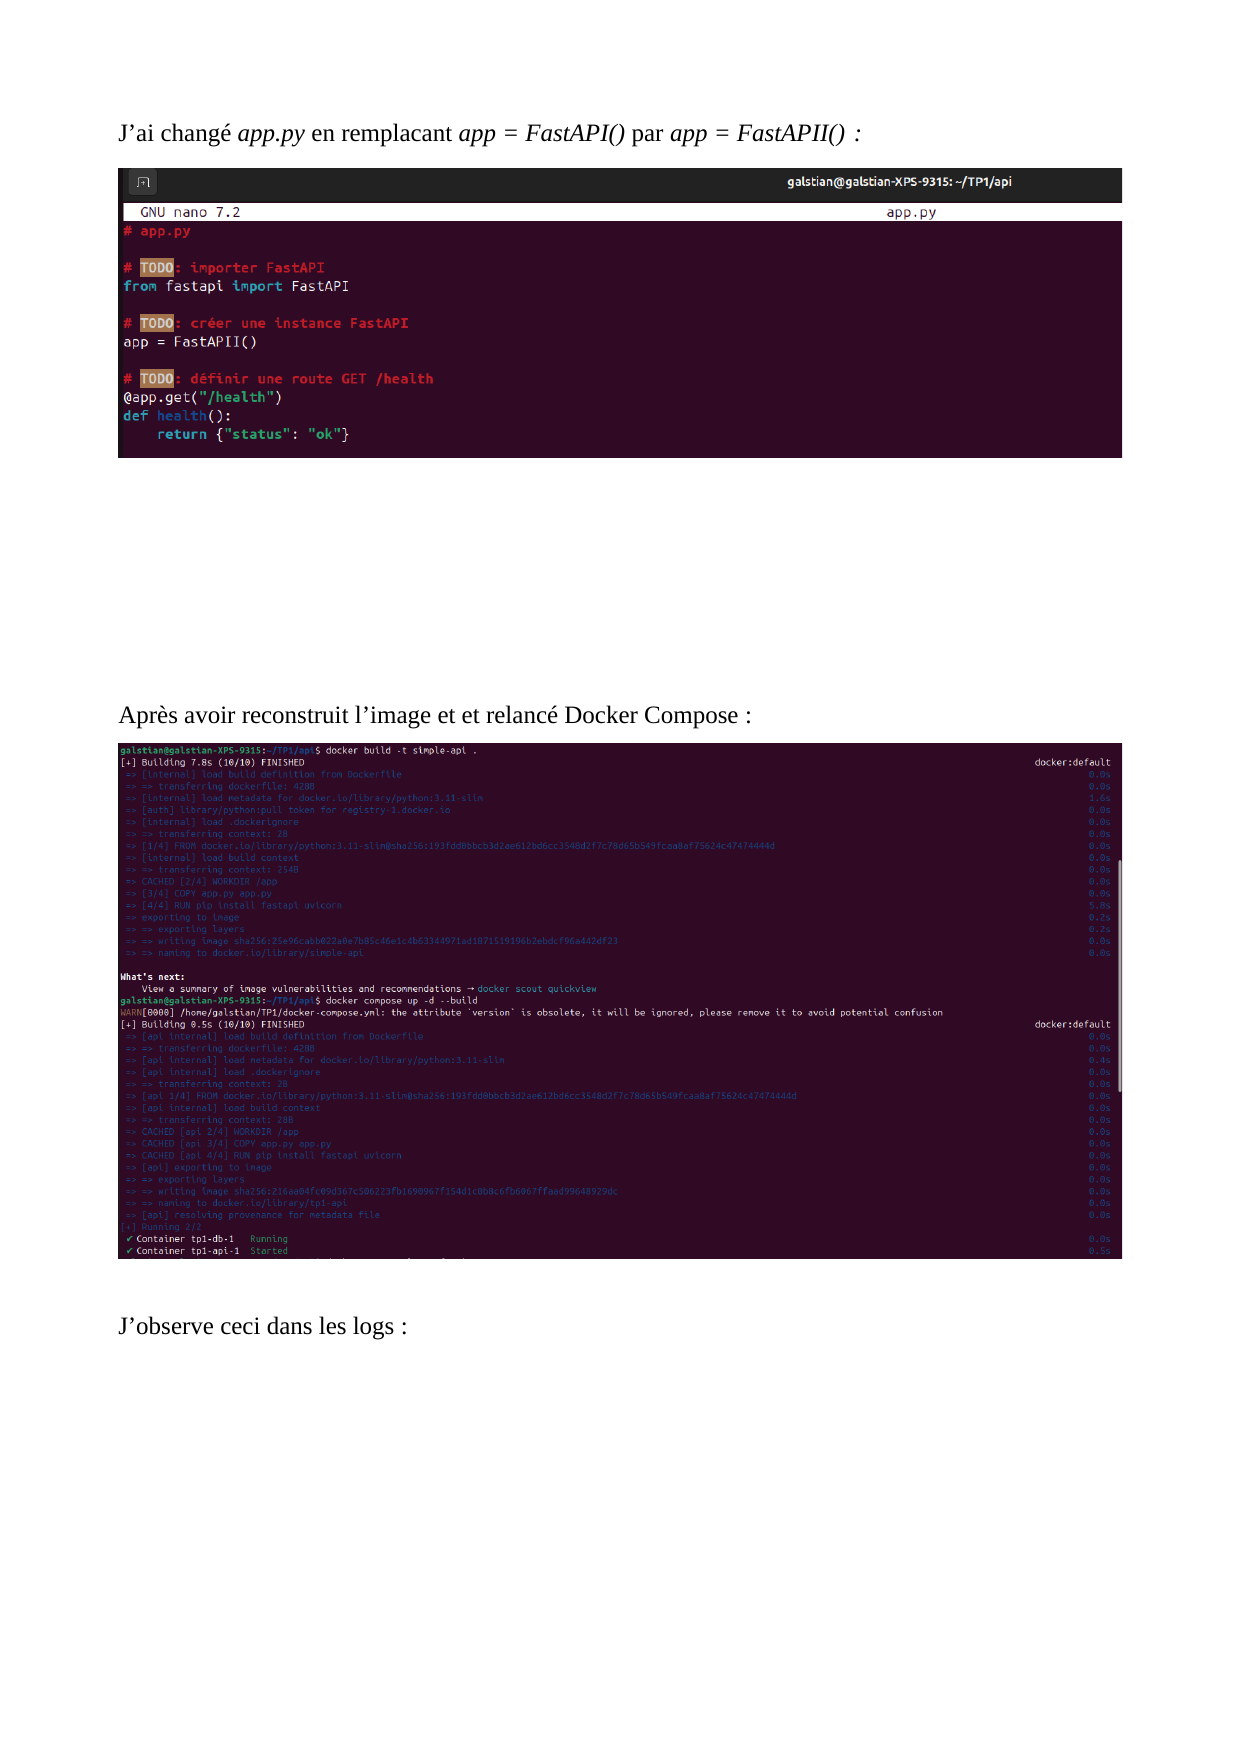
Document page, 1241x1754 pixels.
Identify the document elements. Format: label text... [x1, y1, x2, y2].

picture [118, 168, 1123, 458]
text J’observe ceci dans les logs : [118, 1311, 1122, 1339]
picture [118, 743, 1123, 1259]
text Après avoir reconstruit l’image et et relancé Docker Compose : [118, 700, 1122, 729]
text J’ai changé app.py en remplacant app = FastAPI() par app = FastAPII() : [118, 118, 1122, 147]
